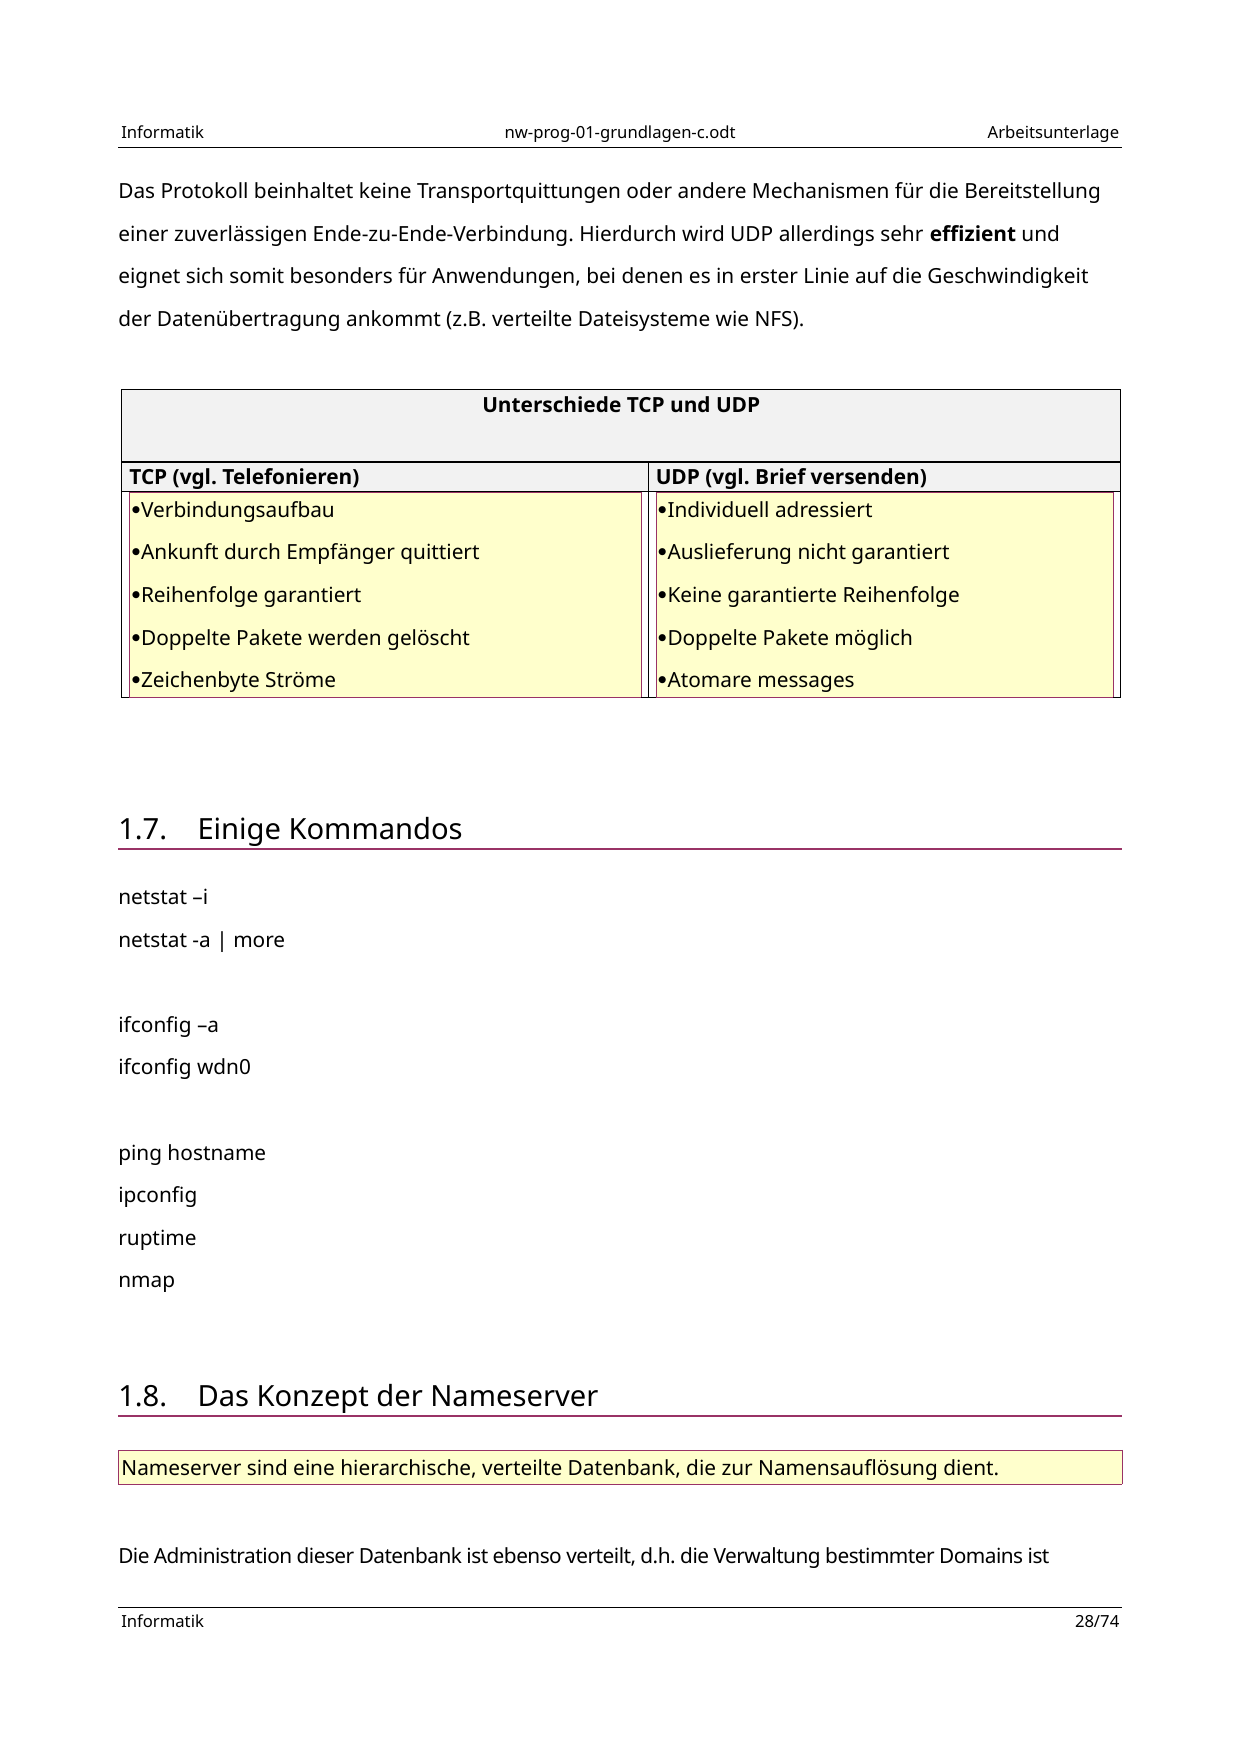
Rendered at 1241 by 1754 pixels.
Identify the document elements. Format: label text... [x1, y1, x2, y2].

text nmap [118, 1266, 1122, 1294]
subtitle Das Konzept der Nameserver [118, 1376, 1122, 1415]
text ifconfig –a [118, 1010, 1122, 1038]
table_cell UDP (vgl. Brief versenden) [649, 463, 1120, 491]
subtitle Einige Kommandos [118, 808, 1122, 848]
table_header Unterschiede TCP und UDP [122, 390, 1120, 461]
text Die Administration dieser Datenbank ist ebenso verteilt, d.h. die Verwaltung bestimmter Domains ist [118, 1541, 1122, 1569]
text ifconfig wdn0 [118, 1052, 1122, 1081]
table_cell TCP (vgl. Telefonieren) [122, 463, 648, 491]
text netstat –i [118, 882, 1122, 911]
text ruptime [118, 1223, 1122, 1251]
text ipconfig [118, 1180, 1122, 1209]
text ping hostname [118, 1138, 1122, 1166]
text Nameserver sind eine hierarchische, verteilte Datenbank, die zur Namensauflösung dient. [119, 1451, 1122, 1484]
text netstat -a | more [118, 925, 1122, 996]
text Das Protokoll beinhaltet keine Transportquittungen oder andere Mechanismen für die Bereitstellung einer zuverlässigen Ende-zu-Ende-Verbindung. Hierdurch wird UDP allerdings sehr effizient und eignet sich somit besonders für Anwendungen, bei denen es in erster Linie auf die Geschwindigkeit der Datenübertragung ankommt (z.B. verteilte Dateisysteme wie NFS). [118, 176, 1122, 332]
